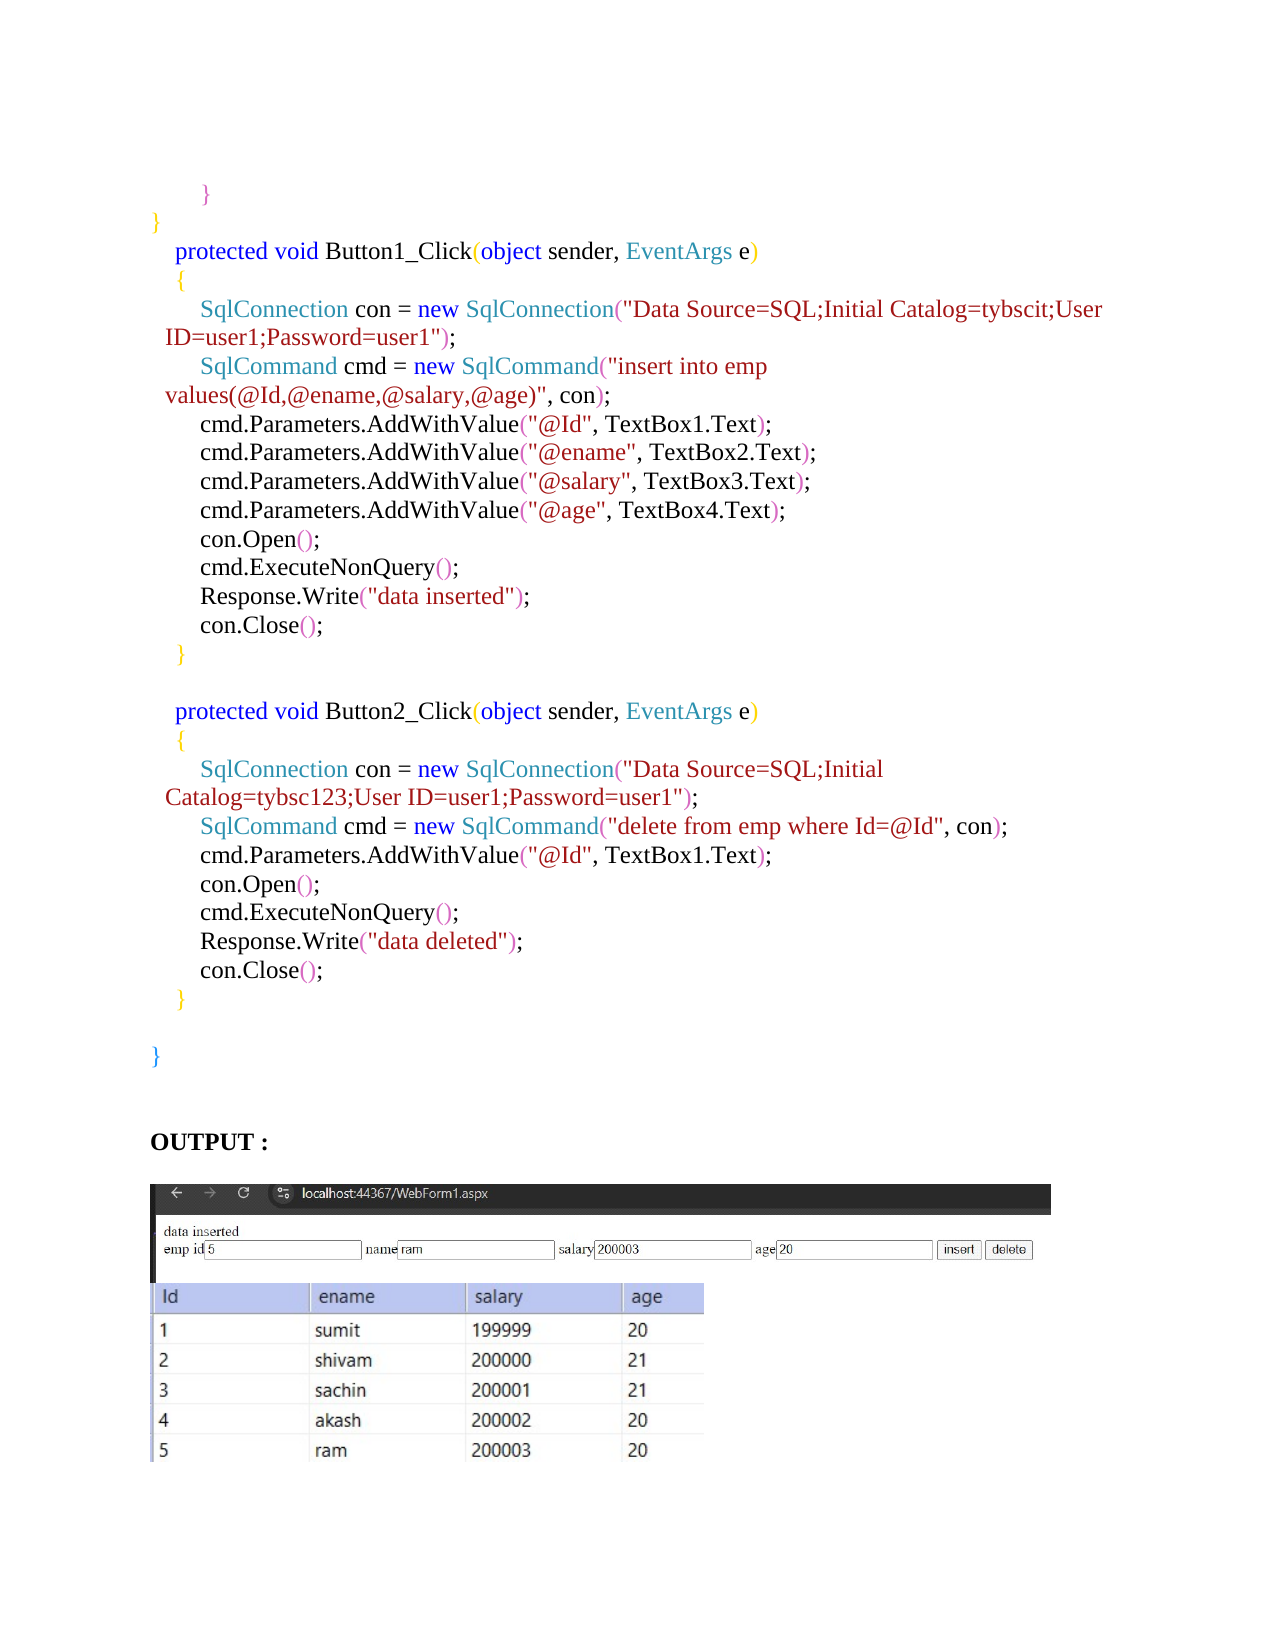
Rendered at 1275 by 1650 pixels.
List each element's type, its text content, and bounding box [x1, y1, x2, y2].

text { [150, 265, 1125, 294]
text cmd.Parameters.AddWithValue("@ename", TextBox2.Text); [150, 437, 1125, 466]
text cmd.Parameters.AddWithValue("@age", TextBox4.Text); [150, 495, 1125, 524]
text { [150, 725, 1125, 754]
text } [150, 179, 1125, 207]
text cmd.Parameters.AddWithValue("@Id", TextBox1.Text); [150, 840, 1125, 869]
text cmd.ExecuteNonQuery(); [150, 552, 1125, 581]
text } [150, 639, 1125, 667]
text con.Open(); [150, 869, 1125, 897]
text SqlCommand cmd = new SqlCommand("delete from emp where Id=@Id", con); [150, 811, 1125, 840]
text con.Close(); [150, 610, 1125, 639]
text cmd.Parameters.AddWithValue("@Id", TextBox1.Text); [150, 409, 1125, 437]
text SqlCommand cmd = new SqlCommand("insert into emp values(@Id,@ename,@salary,@age)", con); [150, 351, 1125, 409]
text con.Close(); [150, 955, 1125, 984]
text cmd.Parameters.AddWithValue("@salary", TextBox3.Text); [150, 466, 1125, 495]
text protected void Button1_Click(object sender, EventArgs e) [150, 236, 1125, 265]
text SqlConnection con = new SqlConnection("Data Source=SQL;Initial Catalog=tybsc123;User ID=user1;Password=user1"); [150, 754, 1125, 811]
text SqlConnection con = new SqlConnection("Data Source=SQL;Initial Catalog=tybscit;User ID=user1;Password=user1"); [150, 294, 1125, 351]
text } [150, 1041, 1125, 1070]
text OUTPUT : [150, 1127, 1125, 1156]
text protected void Button2_Click(object sender, EventArgs e) [150, 696, 1125, 725]
text } [150, 984, 1125, 1012]
text } [150, 207, 1125, 236]
text Response.Write("data inserted"); [150, 581, 1125, 610]
text Response.Write("data deleted"); [150, 926, 1125, 955]
text cmd.ExecuteNonQuery(); [150, 897, 1125, 926]
text con.Open(); [150, 524, 1125, 552]
